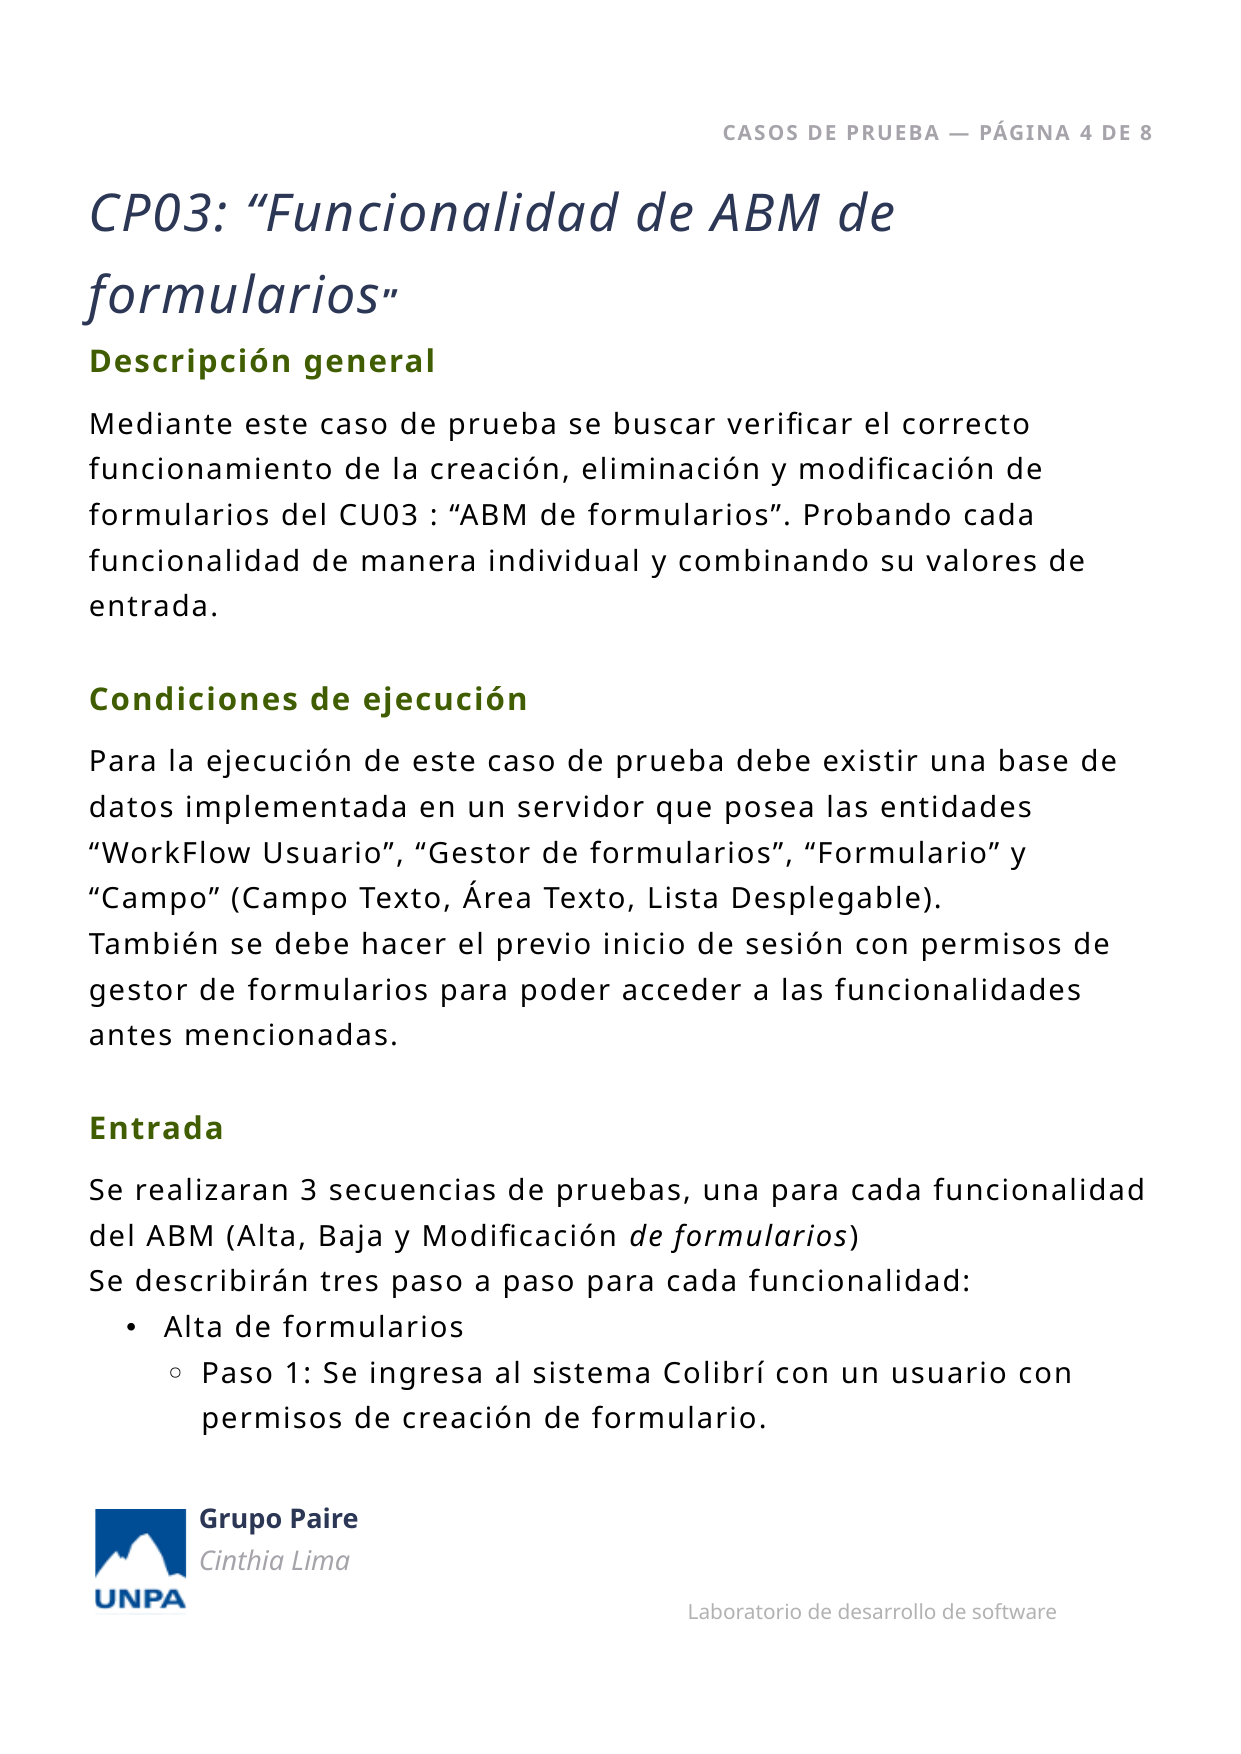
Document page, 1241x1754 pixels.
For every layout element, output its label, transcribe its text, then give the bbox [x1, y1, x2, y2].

list Paso 1: Se ingresa al sistema Colibrí con un usuario con permisos de creación de formulario. [163, 1352, 1152, 1437]
text CP03: “Funcionalidad de ABM de formularios” [88, 176, 1152, 328]
list Alta de formularios [126, 1306, 1152, 1346]
text También se debe hacer el previo inicio de sesión con permisos de gestor de formularios para poder acceder a las funcionalidades antes mencionadas. [88, 923, 1152, 1054]
text Condiciones de ejecución [88, 677, 1152, 719]
text Se describirán tres paso a paso para cada funcionalidad: [88, 1261, 1152, 1300]
text Mediante este caso de prueba se buscar verificar el correcto funcionamiento de la creación, eliminación y modificación de formularios del CU03 : “ABM de formularios”. Probando cada funcionalidad de manera individual y combinando su valores de entrada. [88, 403, 1152, 625]
text Para la ejecución de este caso de prueba debe existir una base de datos implementada en un servidor que posea las entidades “WorkFlow Usuario”, “Gestor de formularios”, “Formulario” y “Campo” (Campo Texto, Área Texto, Lista Desplegable). [88, 741, 1152, 917]
text Descripción general [88, 339, 1152, 382]
picture [95, 1509, 187, 1615]
text Entrada [88, 1106, 1152, 1148]
text Se realizaran 3 secuencias de pruebas, una para cada funcionalidad del ABM (Alta, Baja y Modificación de formularios) [88, 1169, 1152, 1255]
